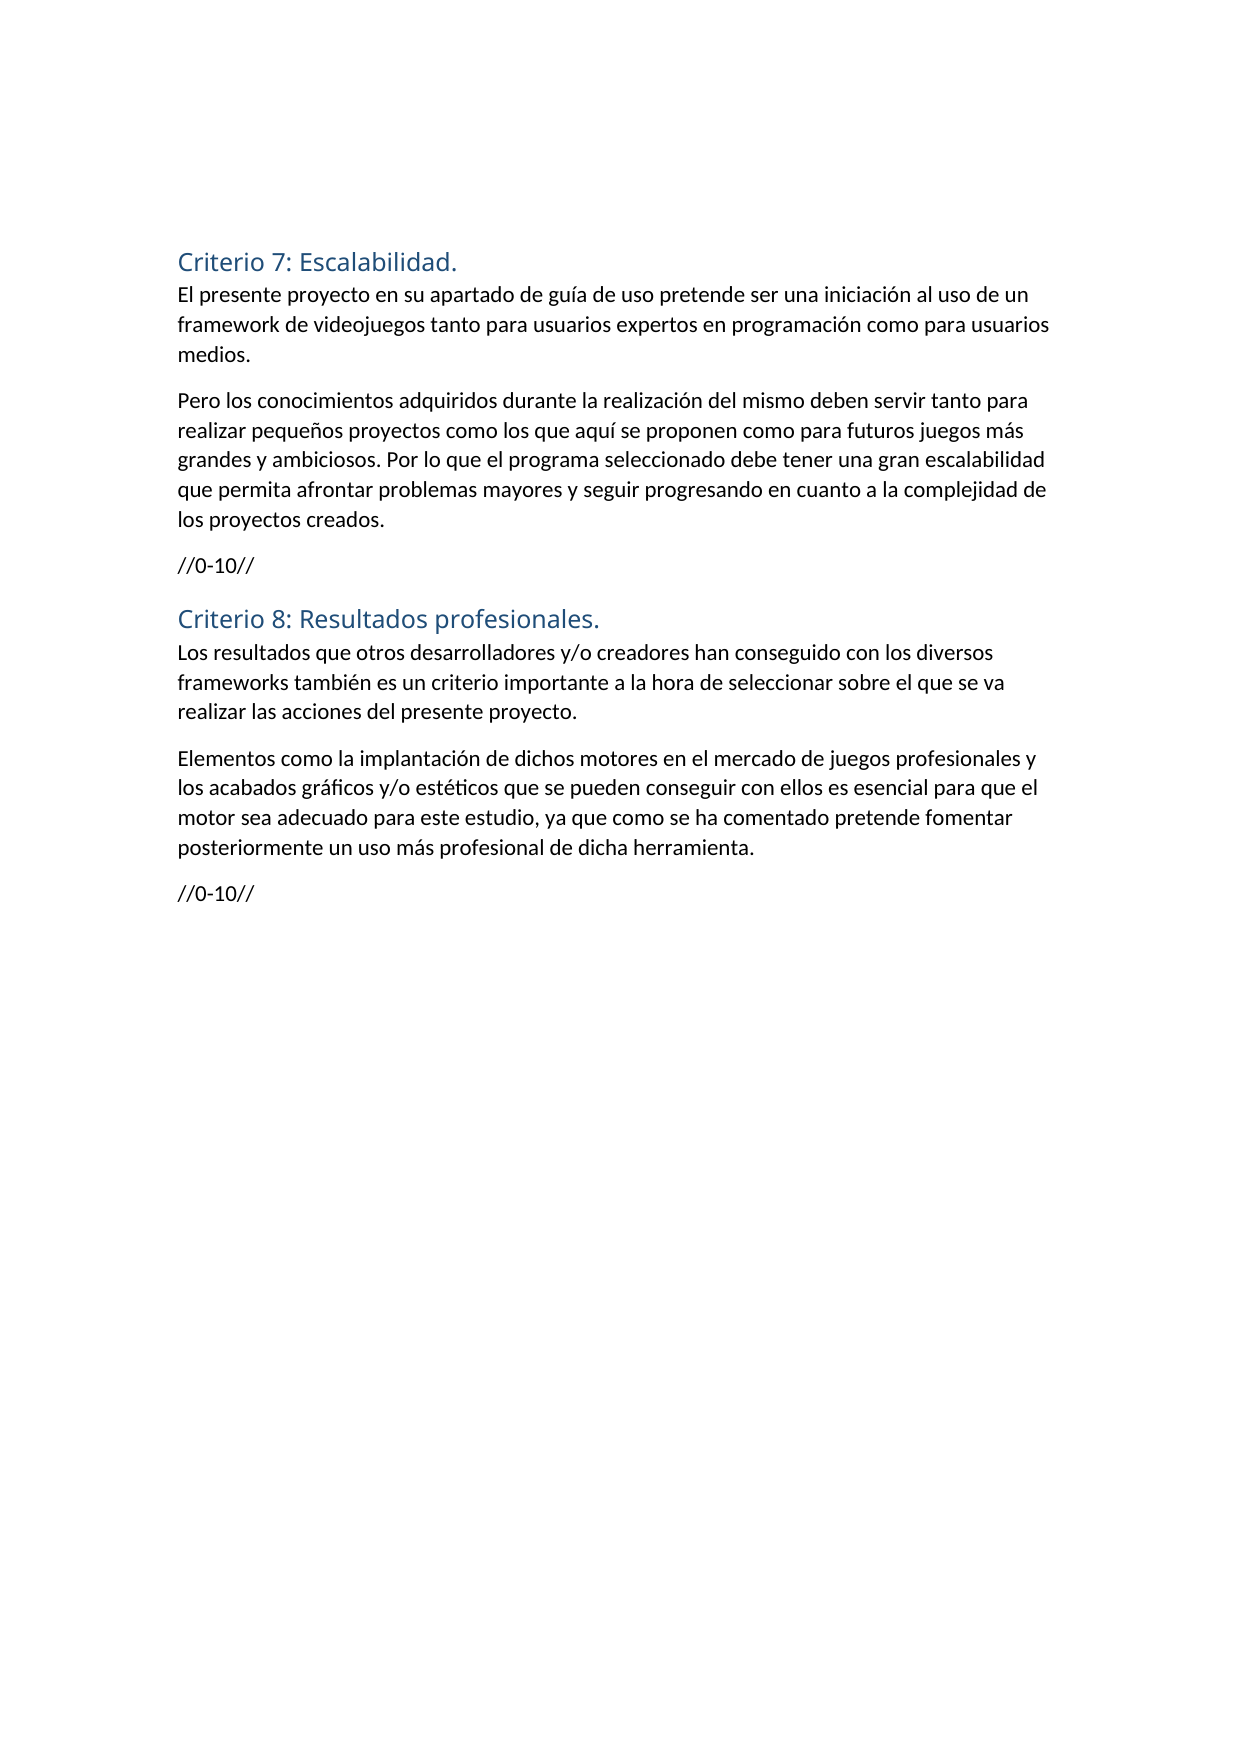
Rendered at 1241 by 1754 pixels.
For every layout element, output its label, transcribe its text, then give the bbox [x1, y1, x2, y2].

text El presente proyecto en su apartado de guía de uso pretende ser una iniciación al uso de un framework de videojuegos tanto para usuarios expertos en programación como para usuarios medios. [177, 281, 1063, 368]
text Los resultados que otros desarrolladores y/o creadores han conseguido con los diversos frameworks también es un criterio importante a la hora de seleccionar sobre el que se va realizar las acciones del presente proyecto. [177, 638, 1063, 725]
text Pero los conocimientos adquiridos durante la realización del mismo deben servir tanto para realizar pequeños proyectos como los que aquí se proponen como para futuros juegos más grandes y ambiciosos. Por lo que el programa seleccionado debe tener una gran escalabilidad que permita afrontar problemas mayores y seguir progresando en cuanto a la complejidad de los proyectos creados. [177, 386, 1063, 533]
text Elementos como la implantación de dichos motores en el mercado de juegos profesionales y los acabados gráficos y/o estéticos que se pueden conseguir con ellos es esencial para que el motor sea adecuado para este estudio, ya que como se ha comentado pretende fomentar posteriormente un uso más profesional de dicha herramienta. [177, 744, 1063, 861]
subtitle Criterio 8: Resultados profesionales. [177, 602, 1063, 636]
text //0-10// [177, 879, 1063, 907]
text //0-10// [177, 551, 1063, 579]
subtitle Criterio 7: Escalabilidad. [177, 244, 1063, 278]
